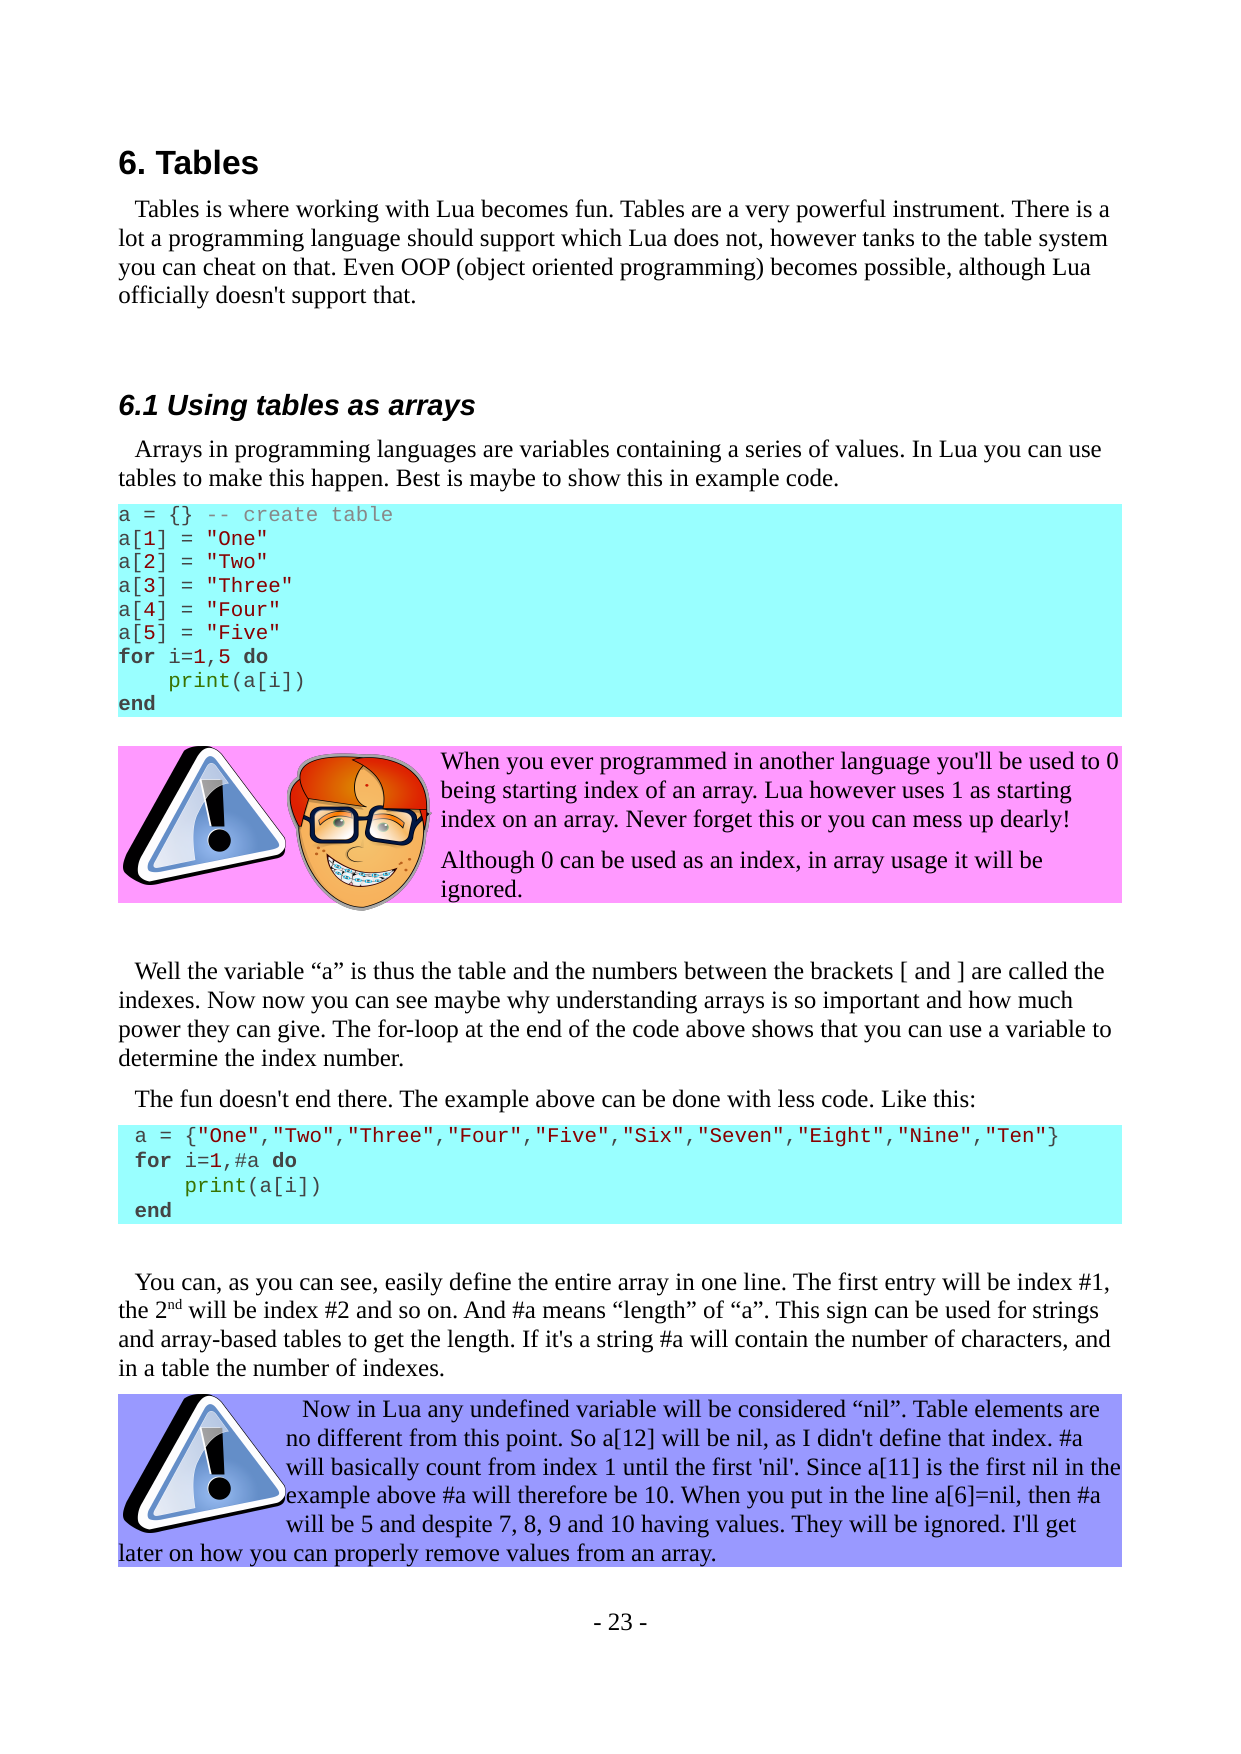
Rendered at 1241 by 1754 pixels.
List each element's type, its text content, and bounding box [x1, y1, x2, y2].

text end [118, 693, 1122, 717]
text The fun doesn't end there. The example above can be done with less code. Like this: [118, 1084, 1122, 1113]
text Tables is where working with Lua becomes fun. Tables are a very powerful instrument. There is a lot a programming language should support which Lua does not, however tanks to the table system you can cheat on that. Even OOP (object oriented programming) becomes possible, although Lua officially doesn't support that. [118, 194, 1122, 309]
text Arrays in programming languages are variables containing a series of values. In Lua you can use tables to make this happen. Best is maybe to show this in example code. [118, 434, 1122, 492]
text a[5] = "Five" [118, 622, 1122, 646]
text a[3] = "Three" [118, 575, 1122, 599]
text [118, 845, 278, 903]
subtitle 6.1 Using tables as arrays [118, 388, 1122, 422]
text print(a[i]) [118, 669, 1122, 693]
text print(a[i]) [118, 1175, 1122, 1199]
text Well the variable “a” is thus the table and the numbers between the brackets [ and ] are called the indexes. Now now you can see maybe why understanding arrays is so important and how much power they can give. The for-loop at the end of the code above shows that you can use a variable to determine the index number. [118, 956, 1122, 1071]
text Now in Lua any undefined variable will be considered “nil”. Table elements are no different from this point. So a[12] will be nil, as I didn't define that index. #a will basically count from index 1 until the first 'nil'. Since a[11] is the first nil in the example above #a will therefore be 10. When you put in the line a[6]=nil, then #a will be 5 and despite 7, 8, 9 and 10 having values. They will be ignored. I'll get later on how you can properly remove values from an array. [118, 1394, 1122, 1567]
text a = {"One","Two","Three","Four","Five","Six","Seven","Eight","Nine","Ten"} [118, 1125, 1122, 1149]
text for i=1,5 do [118, 646, 1122, 669]
text a = {} -- create table [118, 504, 1122, 528]
text a[1] = "One" [118, 528, 1122, 551]
text a[4] = "Four" [118, 599, 1122, 622]
text Although 0 can be used as an index, in array usage it will be ignored. [441, 845, 1122, 903]
picture [123, 1394, 286, 1533]
text for i=1,#a do [118, 1150, 1122, 1174]
picture [123, 746, 441, 918]
text You can, as you can see, easily define the entire array in one line. The first entry will be index #1, the 2nd will be index #2 and so on. And #a means “length” of “a”. This sign can be used for strings and array-based tables to get the length. If it's a string #a will contain the number of characters, and in a table the number of indexes. [118, 1267, 1122, 1382]
text end [118, 1200, 1122, 1224]
subtitle 6. Tables [118, 143, 1122, 182]
text When you ever programmed in another language you'll be used to 0 being starting index of an array. Lua however uses 1 as starting index on an array. Never forget this or you can mess up dearly! [441, 746, 1122, 833]
text a[2] = "Two" [118, 551, 1122, 575]
